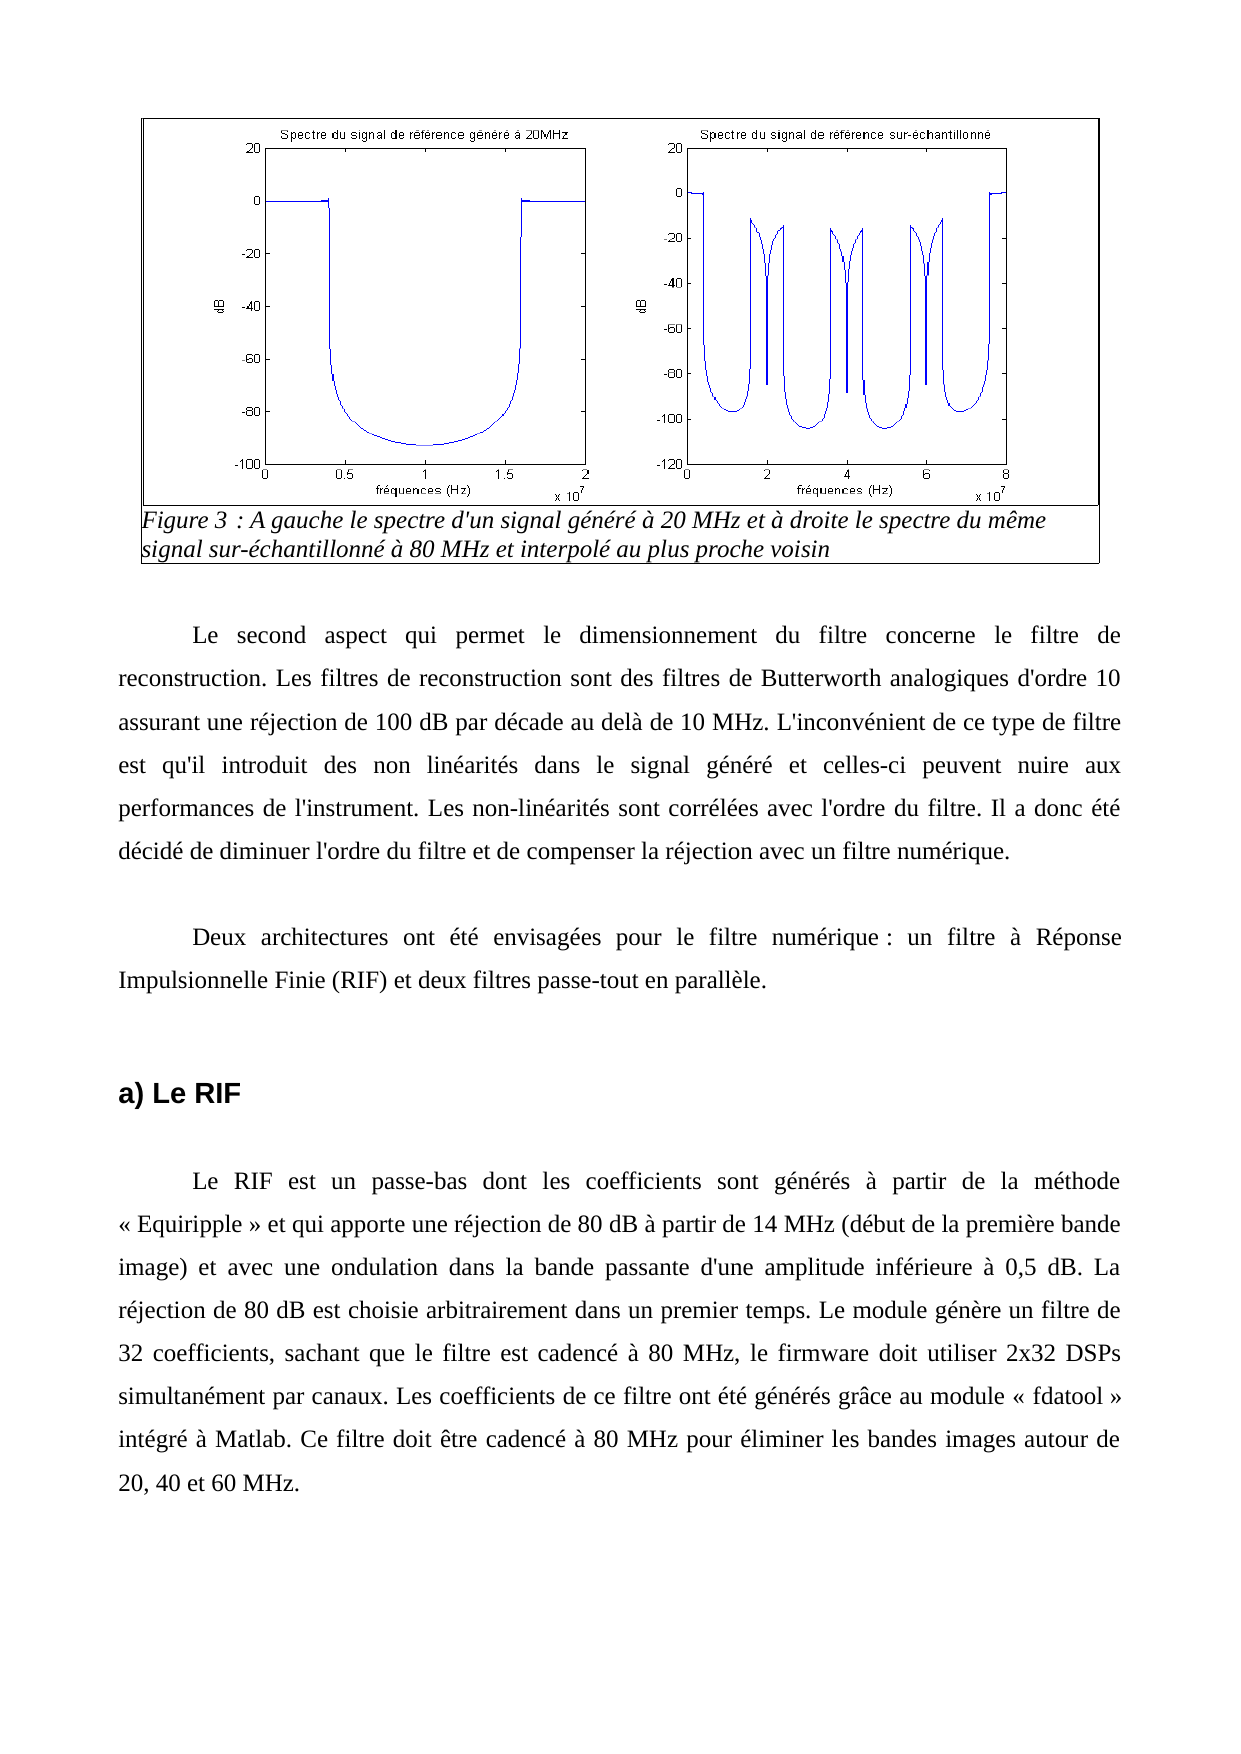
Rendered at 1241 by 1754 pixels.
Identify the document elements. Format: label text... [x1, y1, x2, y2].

picture [144, 119, 1098, 505]
text Le second aspect qui permet le dimensionnement du filtre concerne le filtre de reconstruction. Les filtres de reconstruction sont des filtres de Butterworth analogiques d'ordre 10 assurant une réjection de 100 dB par décade au delà de 10 MHz. L'inconvénient de ce type de filtre est qu'il introduit des non linéarités dans le signal généré et celles-ci peuvent nuire aux performances de l'instrument. Les non-linéarités sont corrélées avec l'ordre du filtre. Il a donc été décidé de diminuer l'ordre du filtre et de compenser la réjection avec un filtre numérique. [118, 620, 1122, 865]
text Deux architectures ont été envisagées pour le filtre numérique : un filtre à Réponse Impulsionnelle Finie (RIF) et deux filtres passe-tout en parallèle. [118, 922, 1122, 994]
subtitle a) Le RIF [118, 1077, 1122, 1110]
text Le RIF est un passe-bas dont les coefficients sont générés à partir de la méthode « Equiripple » et qui apporte une réjection de 80 dB à partir de 14 MHz (début de la première bande image) et avec une ondulation dans la bande passante d'une amplitude inférieure à 0,5 dB. La réjection de 80 dB est choisie arbitrairement dans un premier temps. Le module génère un filtre de 32 coefficients, sachant que le filtre est cadencé à 80 MHz, le firmware doit utiliser 2x32 DSPs simultanément par canaux. Les coefficients de ce filtre ont été générés grâce au module « fdatool » intégré à Matlab. Ce filtre doit être cadencé à 80 MHz pour éliminer les bandes images autour de 20, 40 et 60 MHz. [118, 1166, 1122, 1496]
text Figure 3 : A gauche le spectre d'un signal généré à 20 MHz et à droite le spectre du même signal sur-échantillonné à 80 MHz et interpolé au plus proche voisin [142, 505, 1099, 563]
